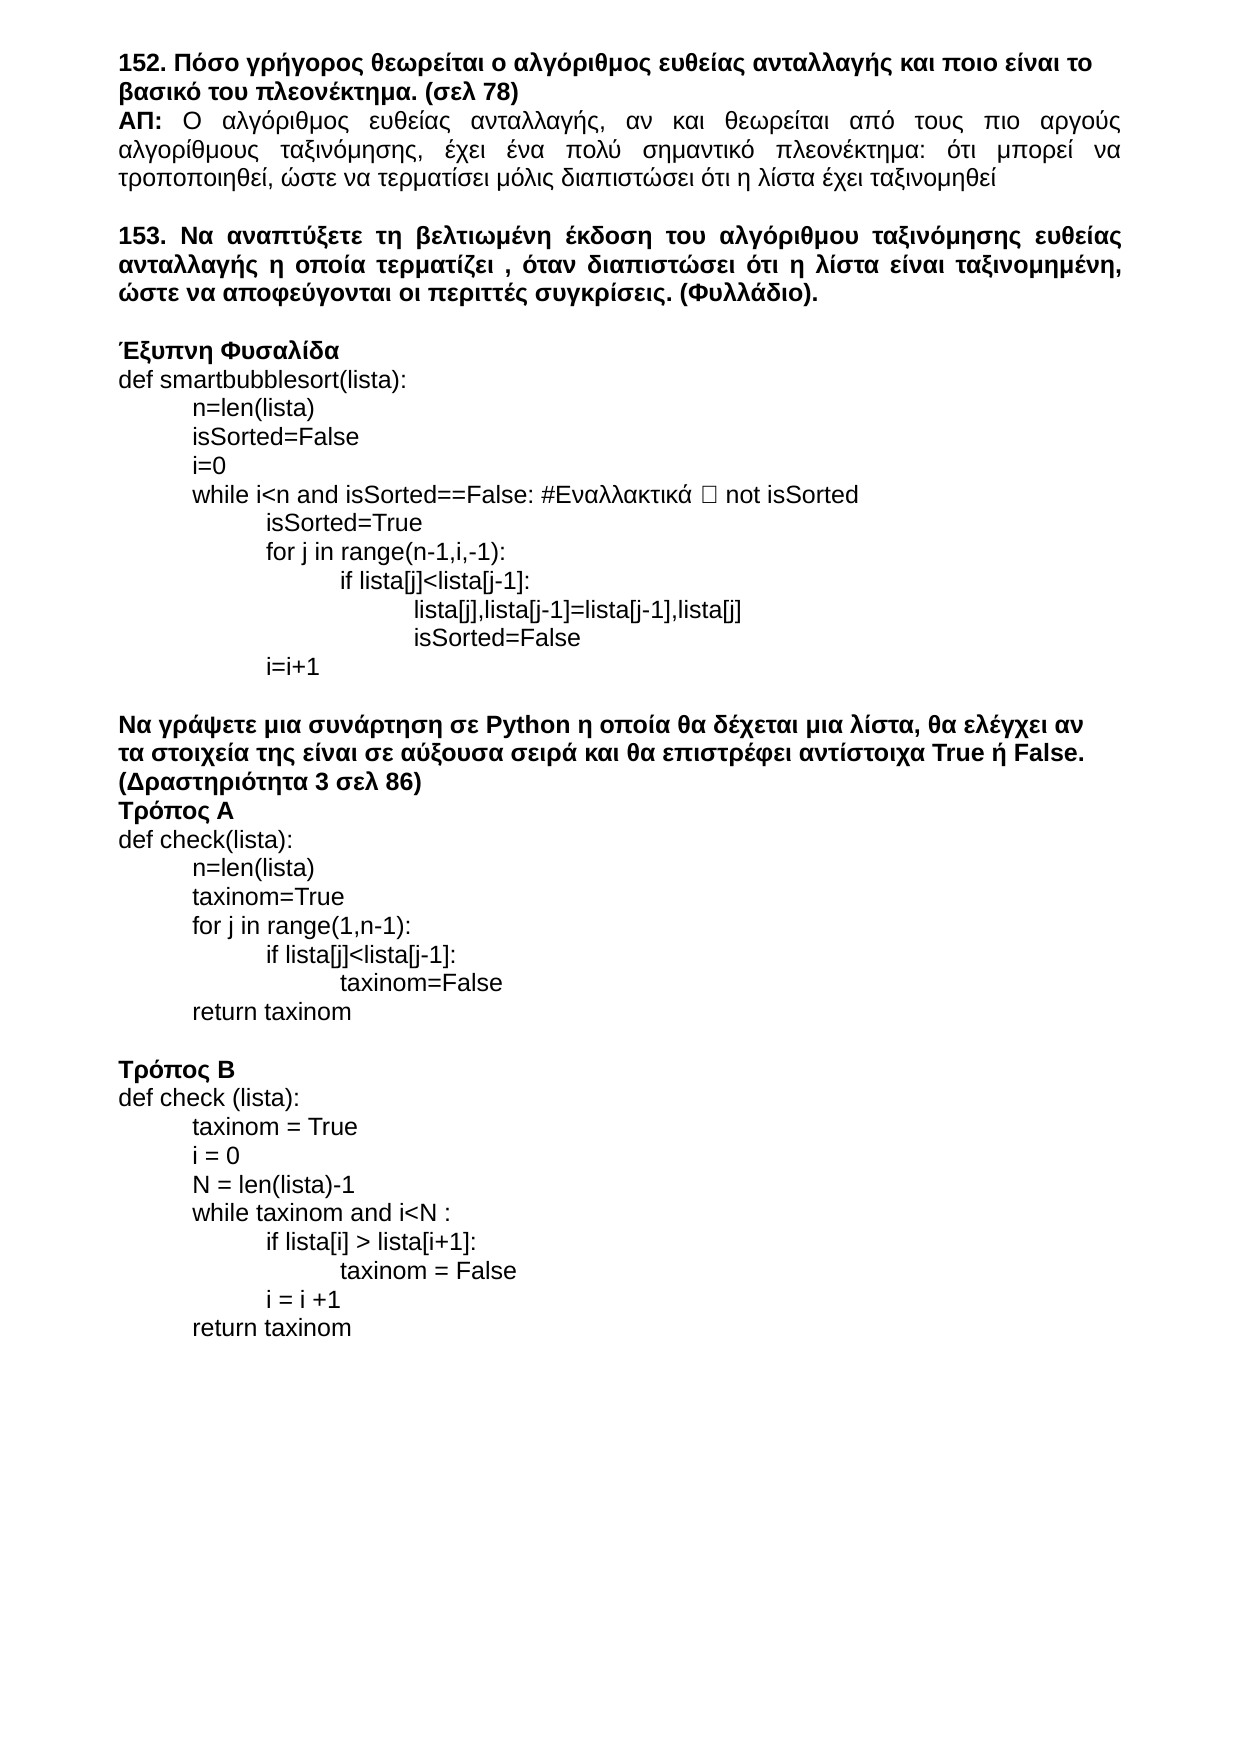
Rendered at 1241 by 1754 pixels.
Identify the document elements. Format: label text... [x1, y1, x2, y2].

text for j in range(1,n-1): [118, 911, 1122, 940]
text Έξυπνη Φυσαλίδα [118, 336, 1122, 365]
text ΑΠ: Ο αλγόριθμος ευθείας ανταλλαγής, αν και θεωρείται από τους πιο αργούς αλγορίθμους ταξινόμησης, έχει ένα πολύ σημαντικό πλεονέκτημα: ότι μπορεί να τροποποιηθεί, ώστε να τερματίσει μόλις διαπιστώσει ότι η λίστα έχει ταξινομηθεί [118, 106, 1122, 192]
text (Δραστηριότητα 3 σελ 86) [118, 767, 1122, 796]
text Τρόπος Α [118, 796, 1122, 825]
text Τρόπος Β [118, 1055, 1122, 1083]
text if lista[j]<lista[j-1]: [118, 566, 1122, 595]
text def smartbubblesort(lista): [118, 365, 1122, 393]
text return taxinom [118, 1313, 1122, 1342]
text βασικό του πλεονέκτημα. (σελ 78) [118, 77, 1122, 106]
text i = 0 [118, 1141, 1122, 1170]
text 152. Πόσο γρήγορος θεωρείται ο αλγόριθμος ευθείας ανταλλαγής και ποιο είναι το [118, 48, 1122, 77]
text isSorted=True [118, 508, 1122, 537]
text isSorted=False [118, 623, 1122, 652]
text return taxinom [118, 997, 1122, 1026]
text n=len(lista) [118, 853, 1122, 882]
text lista[j],lista[j-1]=lista[j-1],lista[j] [118, 595, 1122, 623]
text i = i +1 [118, 1285, 1122, 1313]
text taxinom=False [118, 968, 1122, 997]
text if lista[i] > lista[i+1]: [118, 1227, 1122, 1256]
text 153. Να αναπτύξετε τη βελτιωμένη έκδοση του αλγόριθμου ταξινόμησης ευθείας ανταλλαγής η οποία τερματίζει , όταν διαπιστώσει ότι η λίστα είναι ταξινομημένη, ώστε να αποφεύγονται οι περιττές συγκρίσεις. (Φυλλάδιο). [118, 221, 1122, 307]
text N = len(lista)-1 [118, 1170, 1122, 1198]
text taxinom = True [118, 1112, 1122, 1141]
text if lista[j]<lista[j-1]: [118, 940, 1122, 968]
text τα στοιχεία της είναι σε αύξουσα σειρά και θα επιστρέφει αντίστοιχα True ή False. [118, 738, 1122, 767]
text i=0 [118, 451, 1122, 480]
text taxinom = False [118, 1256, 1122, 1285]
text for j in range(n-1,i,-1): [118, 537, 1122, 566]
text while i<n and isSorted==False: #Εναλλακτικά  not isSorted [118, 480, 1122, 508]
text def check(lista): [118, 825, 1122, 853]
text n=len(lista) [118, 393, 1122, 422]
text i=i+1 [118, 652, 1122, 681]
text while taxinom and i<N : [118, 1198, 1122, 1227]
text Να γράψετε μια συνάρτηση σε Python η οποία θα δέχεται μια λίστα, θα ελέγχει αν [118, 710, 1122, 738]
text def check (lista): [118, 1083, 1122, 1112]
text isSorted=False [118, 422, 1122, 451]
text taxinom=True [118, 882, 1122, 911]
